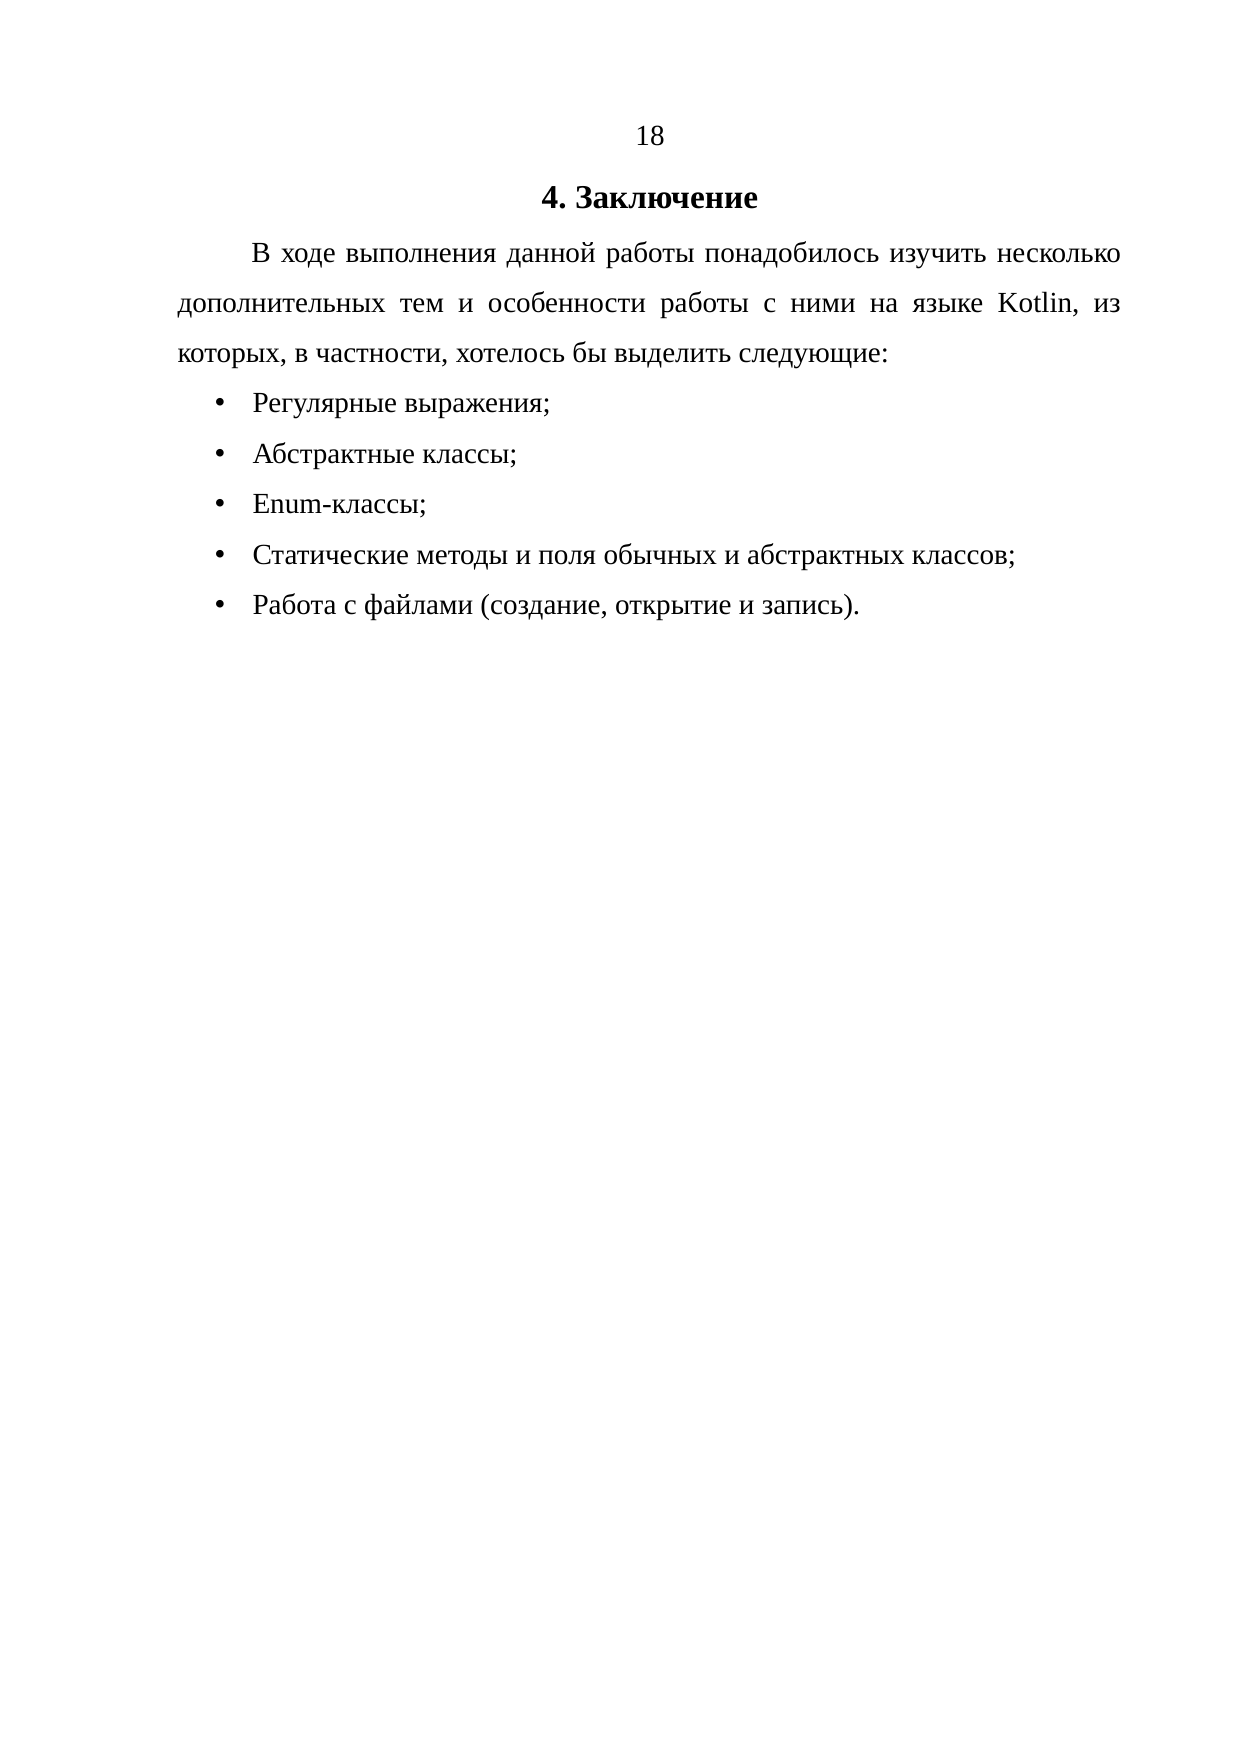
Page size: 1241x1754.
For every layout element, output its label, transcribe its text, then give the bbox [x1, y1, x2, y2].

list Статические методы и поля обычных и абстрактных классов; [215, 537, 1122, 571]
subtitle 4. Заключение [177, 177, 1122, 216]
list Регулярные выражения; [215, 386, 1122, 419]
list Работа с файлами (создание, открытие и запись). [215, 587, 1122, 621]
list Абстрактные классы; [215, 436, 1122, 470]
text В ходе выполнения данной работы понадобилось изучить несколько дополнительных тем и особенности работы с ними на языке Kotlin, из которых, в частности, хотелось бы выделить следующие: [177, 235, 1122, 369]
list Enum-классы; [215, 486, 1122, 520]
